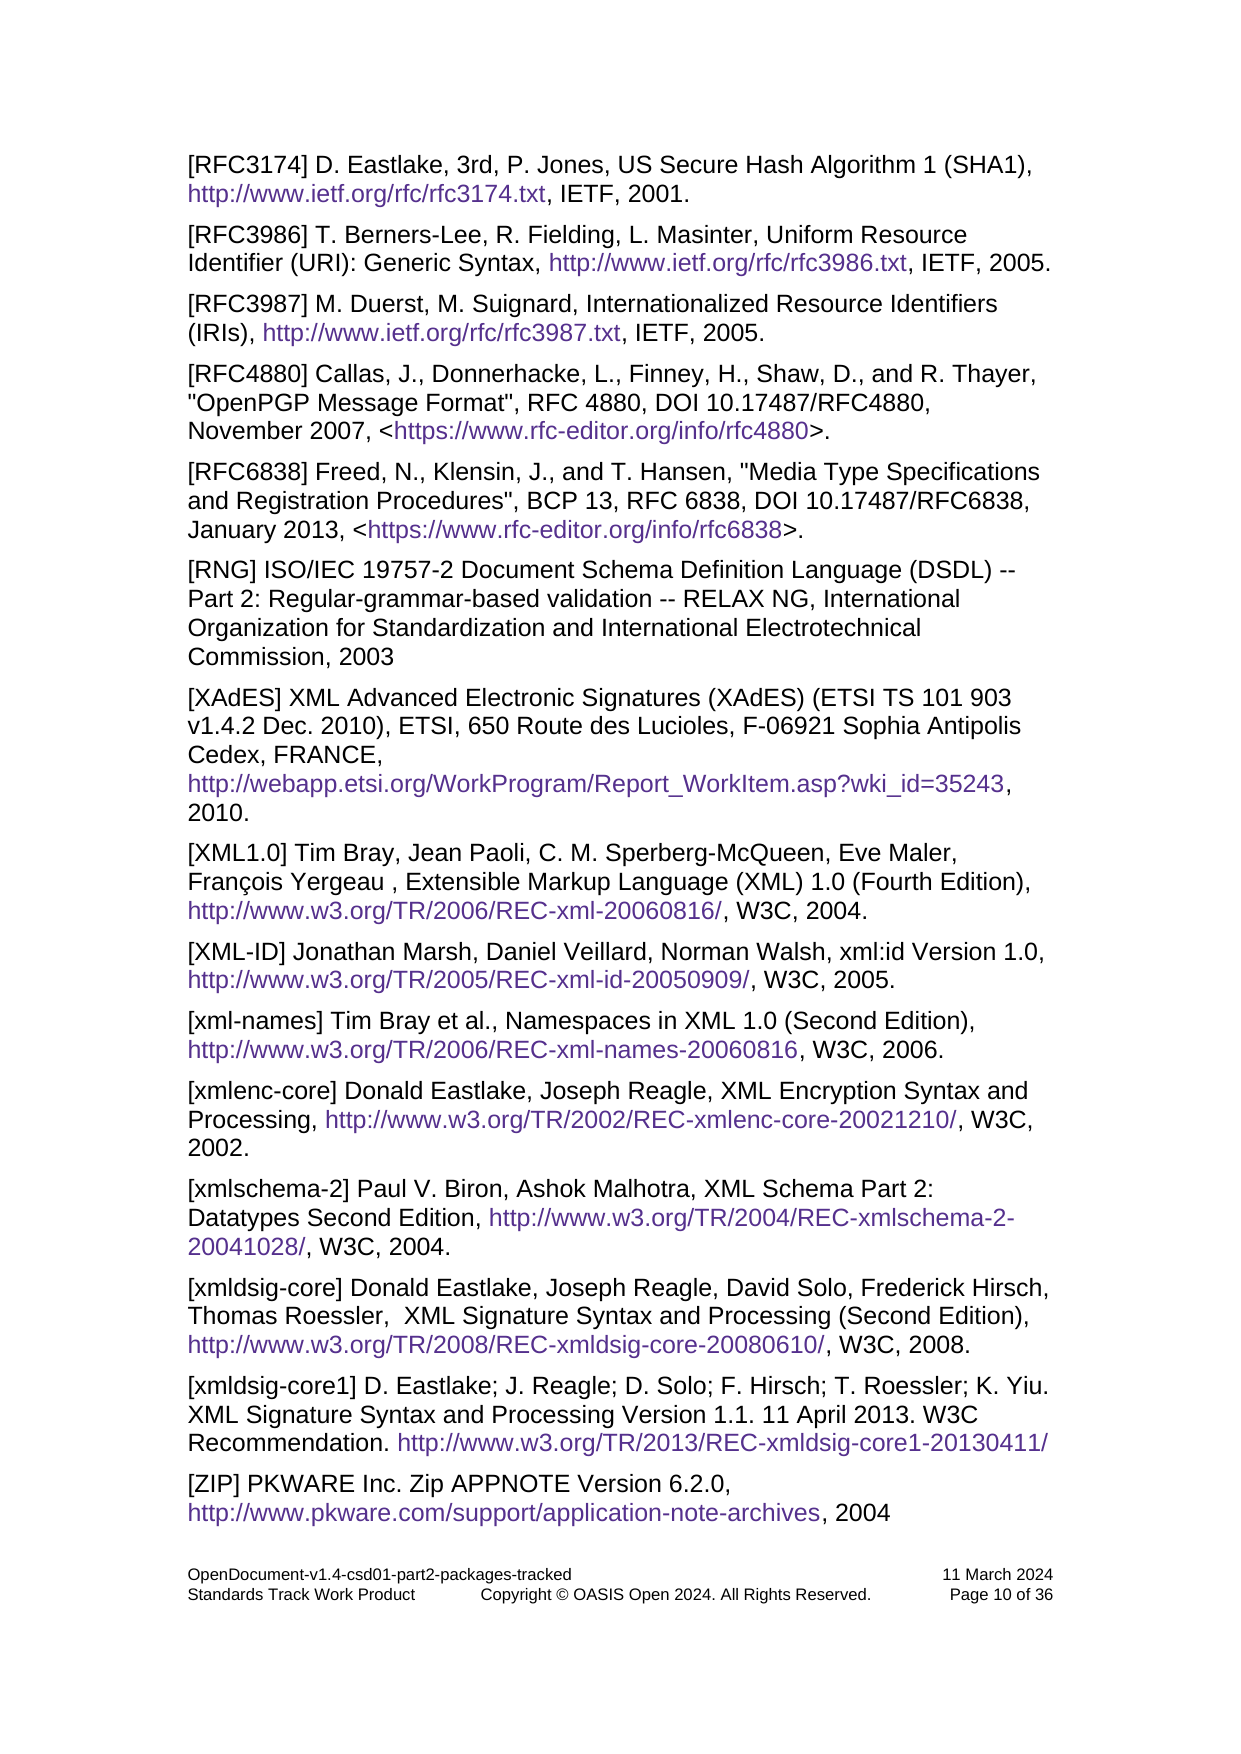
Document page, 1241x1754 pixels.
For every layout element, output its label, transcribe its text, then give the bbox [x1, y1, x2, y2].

text [XML-ID] Jonathan Marsh, Daniel Veillard, Norman Walsh, xml:id Version 1.0, http://www.w3.org/TR/2005/REC-xml-id-20050909/, W3C, 2005. [187, 937, 1053, 994]
text [xmlschema-2] Paul V. Biron, Ashok Malhotra, XML Schema Part 2: Datatypes Second Edition, http://www.w3.org/TR/2004/REC-xmlschema-2-20041028/, W3C, 2004. [187, 1174, 1053, 1260]
text [RFC3174] D. Eastlake, 3rd, P. Jones, US Secure Hash Algorithm 1 (SHA1), http://www.ietf.org/rfc/rfc3174.txt, IETF, 2001. [187, 150, 1053, 207]
text [RFC3987] M. Duerst, M. Suignard, Internationalized Resource Identifiers (IRIs), http://www.ietf.org/rfc/rfc3987.txt, IETF, 2005. [187, 289, 1053, 347]
text [xml-names] Tim Bray et al., Namespaces in XML 1.0 (Second Edition), http://www.w3.org/TR/2006/REC-xml-names-20060816, W3C, 2006. [187, 1006, 1053, 1064]
text [xmldsig-core] Donald Eastlake, Joseph Reagle, David Solo, Frederick Hirsch, Thomas Roessler, XML Signature Syntax and Processing (Second Edition), http://www.w3.org/TR/2008/REC-xmldsig-core-20080610/, W3C, 2008. [187, 1272, 1053, 1359]
text [xmldsig-core1] D. Eastlake; J. Reagle; D. Solo; F. Hirsch; T. Roessler; K. Yiu. XML Signature Syntax and Processing Version 1.1. 11 April 2013. W3C Recommendation. http://www.w3.org/TR/2013/REC-xmldsig-core1-20130411/ [187, 1371, 1053, 1457]
text [xmlenc-core] Donald Eastlake, Joseph Reagle, XML Encryption Syntax and Processing, http://www.w3.org/TR/2002/REC-xmlenc-core-20021210/, W3C, 2002. [187, 1076, 1053, 1162]
text [XAdES] XML Advanced Electronic Signatures (XAdES) (ETSI TS 101 903 v1.4.2 Dec. 2010), ETSI, 650 Route des Lucioles, F-06921 Sophia Antipolis Cedex, FRANCE, http://webapp.etsi.org/WorkProgram/Report_WorkItem.asp?wki_id=35243, 2010. [187, 682, 1053, 826]
text [RFC4880] Callas, J., Donnerhacke, L., Finney, H., Shaw, D., and R. Thayer, "OpenPGP Message Format", RFC 4880, DOI 10.17487/RFC4880, November 2007, <https://www.rfc-editor.org/info/rfc4880>. [187, 359, 1053, 445]
text [ZIP] PKWARE Inc. Zip APPNOTE Version 6.2.0, http://www.pkware.com/support/application-note-archives, 2004 [187, 1469, 1053, 1527]
text [XML1.0] Tim Bray, Jean Paoli, C. M. Sperberg-McQueen, Eve Maler, François Yergeau , Extensible Markup Language (XML) 1.0 (Fourth Edition), http://www.w3.org/TR/2006/REC-xml-20060816/, W3C, 2004. [187, 838, 1053, 924]
text [RNG] ISO/IEC 19757-2 Document Schema Definition Language (DSDL) -- Part 2: Regular-grammar-based validation -- RELAX NG, International Organization for Standardization and International Electrotechnical Commission, 2003 [187, 555, 1053, 670]
text [RFC3986] T. Berners-Lee, R. Fielding, L. Masinter, Uniform Resource Identifier (URI): Generic Syntax, http://www.ietf.org/rfc/rfc3986.txt, IETF, 2005. [187, 219, 1053, 277]
text [RFC6838] Freed, N., Klensin, J., and T. Hansen, "Media Type Specifications and Registration Procedures", BCP 13, RFC 6838, DOI 10.17487/RFC6838, January 2013, <https://www.rfc-editor.org/info/rfc6838>. [187, 457, 1053, 543]
